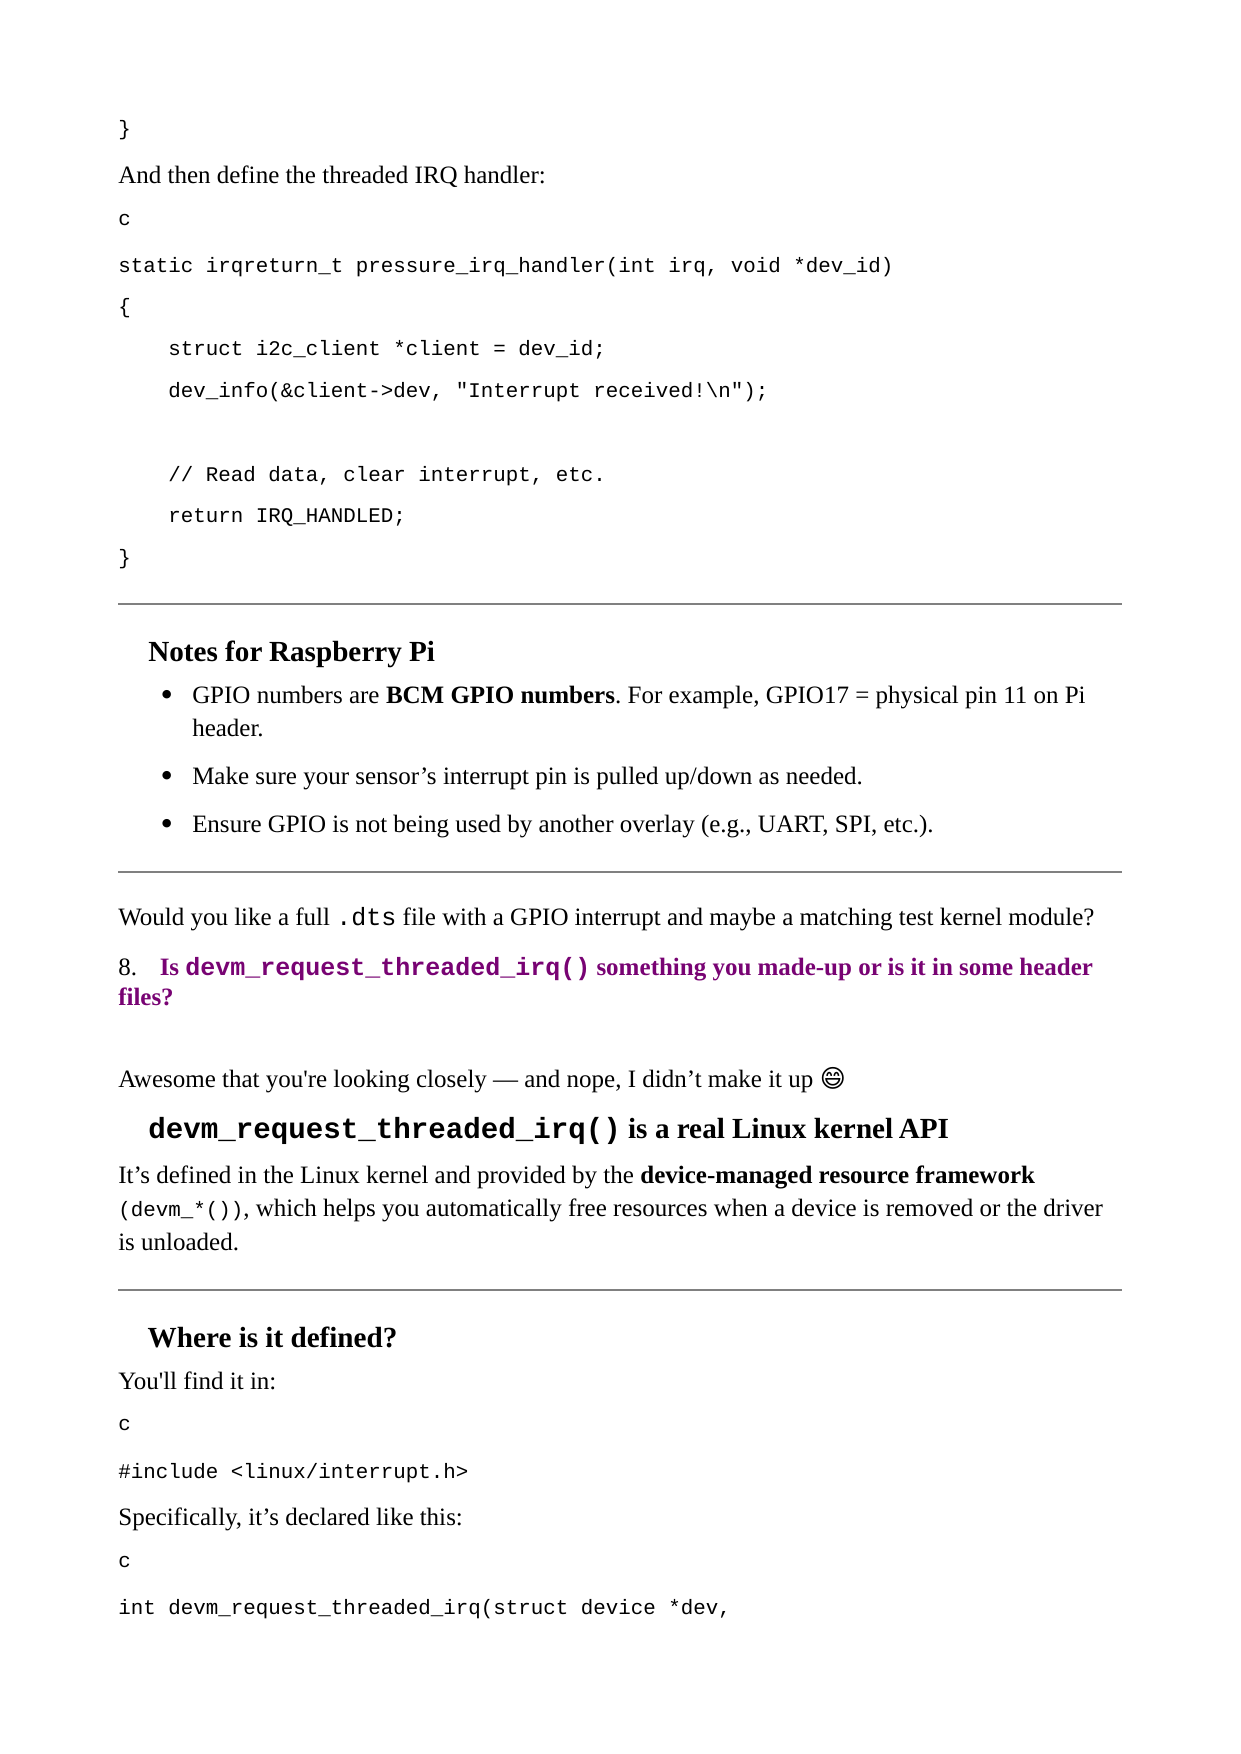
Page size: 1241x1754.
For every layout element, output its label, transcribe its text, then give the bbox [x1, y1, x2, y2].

text struct i2c_client *client = dev_id; [118, 338, 1122, 362]
text } [118, 547, 1122, 571]
list Make sure your sensor’s interrupt pin is pulled up/down as needed. [162, 761, 1122, 790]
subtitle 📁 Where is it defined? [118, 1320, 1122, 1353]
text c [118, 1550, 1122, 1574]
text #include <linux/interrupt.h> [118, 1461, 1122, 1484]
text return IRQ_HANDLED; [118, 505, 1122, 529]
text c [118, 1413, 1122, 1437]
text } [118, 118, 1122, 142]
list Ensure GPIO is not being used by another overlay (e.g., UART, SPI, etc.). [162, 809, 1122, 837]
text Would you like a full .dts file with a GPIO interrupt and maybe a matching test kernel module? [118, 902, 1122, 932]
text And then define the threaded IRQ handler: [118, 160, 1122, 189]
text You'll find it in: [118, 1366, 1122, 1394]
text It’s defined in the Linux kernel and provided by the device-managed resource framework (devm_*()), which helps you automatically free resources when a device is removed or the driver is unloaded. [118, 1160, 1122, 1256]
text c [118, 207, 1122, 231]
text Specifically, it’s declared like this: [118, 1502, 1122, 1531]
subtitle ✅ Notes for Raspberry Pi [118, 634, 1122, 668]
text int devm_request_threaded_irq(struct device *dev, [118, 1597, 1122, 1621]
text static irqreturn_t pressure_irq_handler(int irq, void *dev_id) [118, 255, 1122, 278]
text dev_info(&client->dev, "Interrupt received!\n"); [118, 380, 1122, 404]
text // Read data, clear interrupt, etc. [118, 464, 1122, 487]
list GPIO numbers are BCM GPIO numbers. For example, GPIO17 = physical pin 11 on Pi header. [162, 680, 1122, 742]
subtitle ✅ devm_request_threaded_irq() is a real Linux kernel API [118, 1111, 1122, 1147]
list Is devm_request_threaded_irq() something you made-up or is it in some header files? [118, 952, 1122, 1011]
text Awesome that you're looking closely — and nope, I didn’t make it up 😄 [118, 1064, 1122, 1092]
text { [118, 297, 1122, 320]
